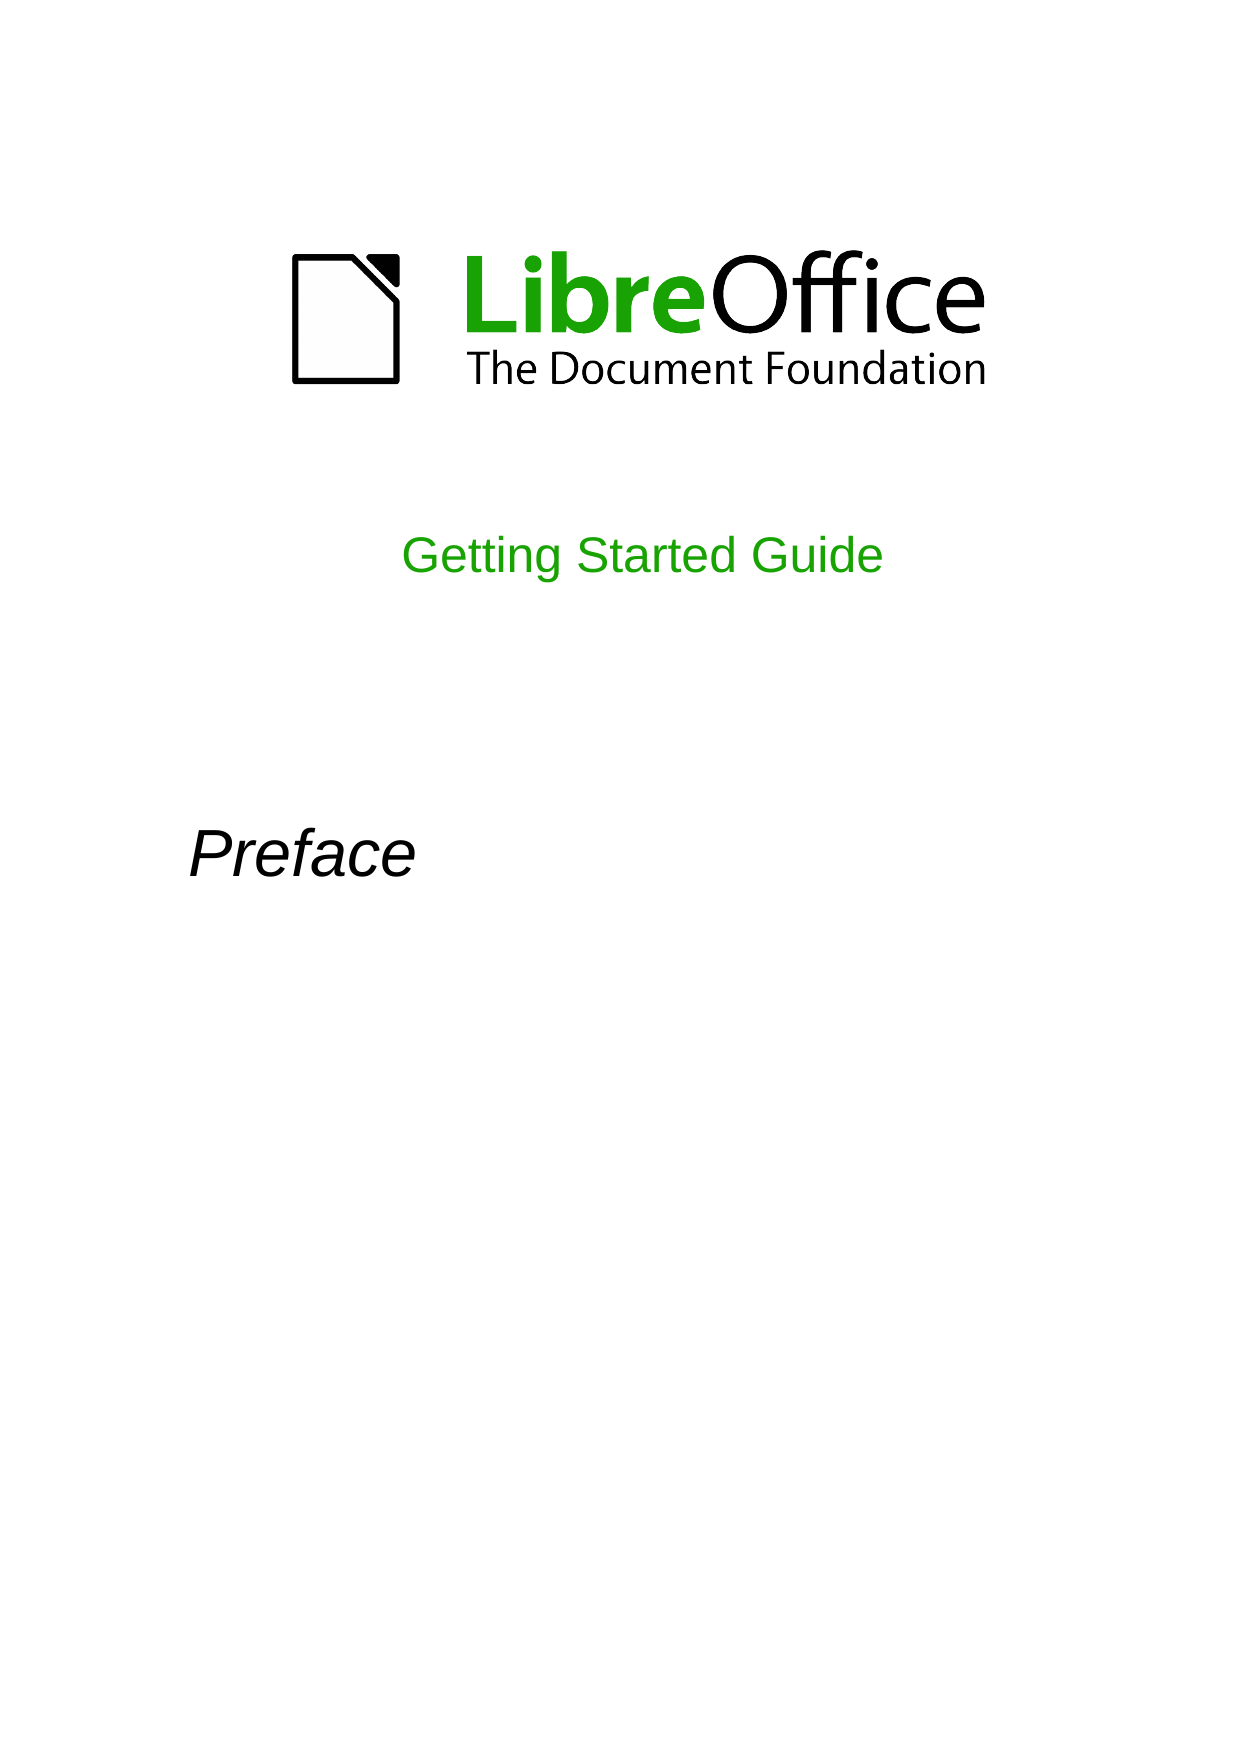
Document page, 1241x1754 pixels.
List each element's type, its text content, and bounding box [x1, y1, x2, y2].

picture [250, 219, 1035, 419]
subtitle Preface [188, 814, 1098, 891]
text Getting Started Guide [188, 526, 1098, 583]
